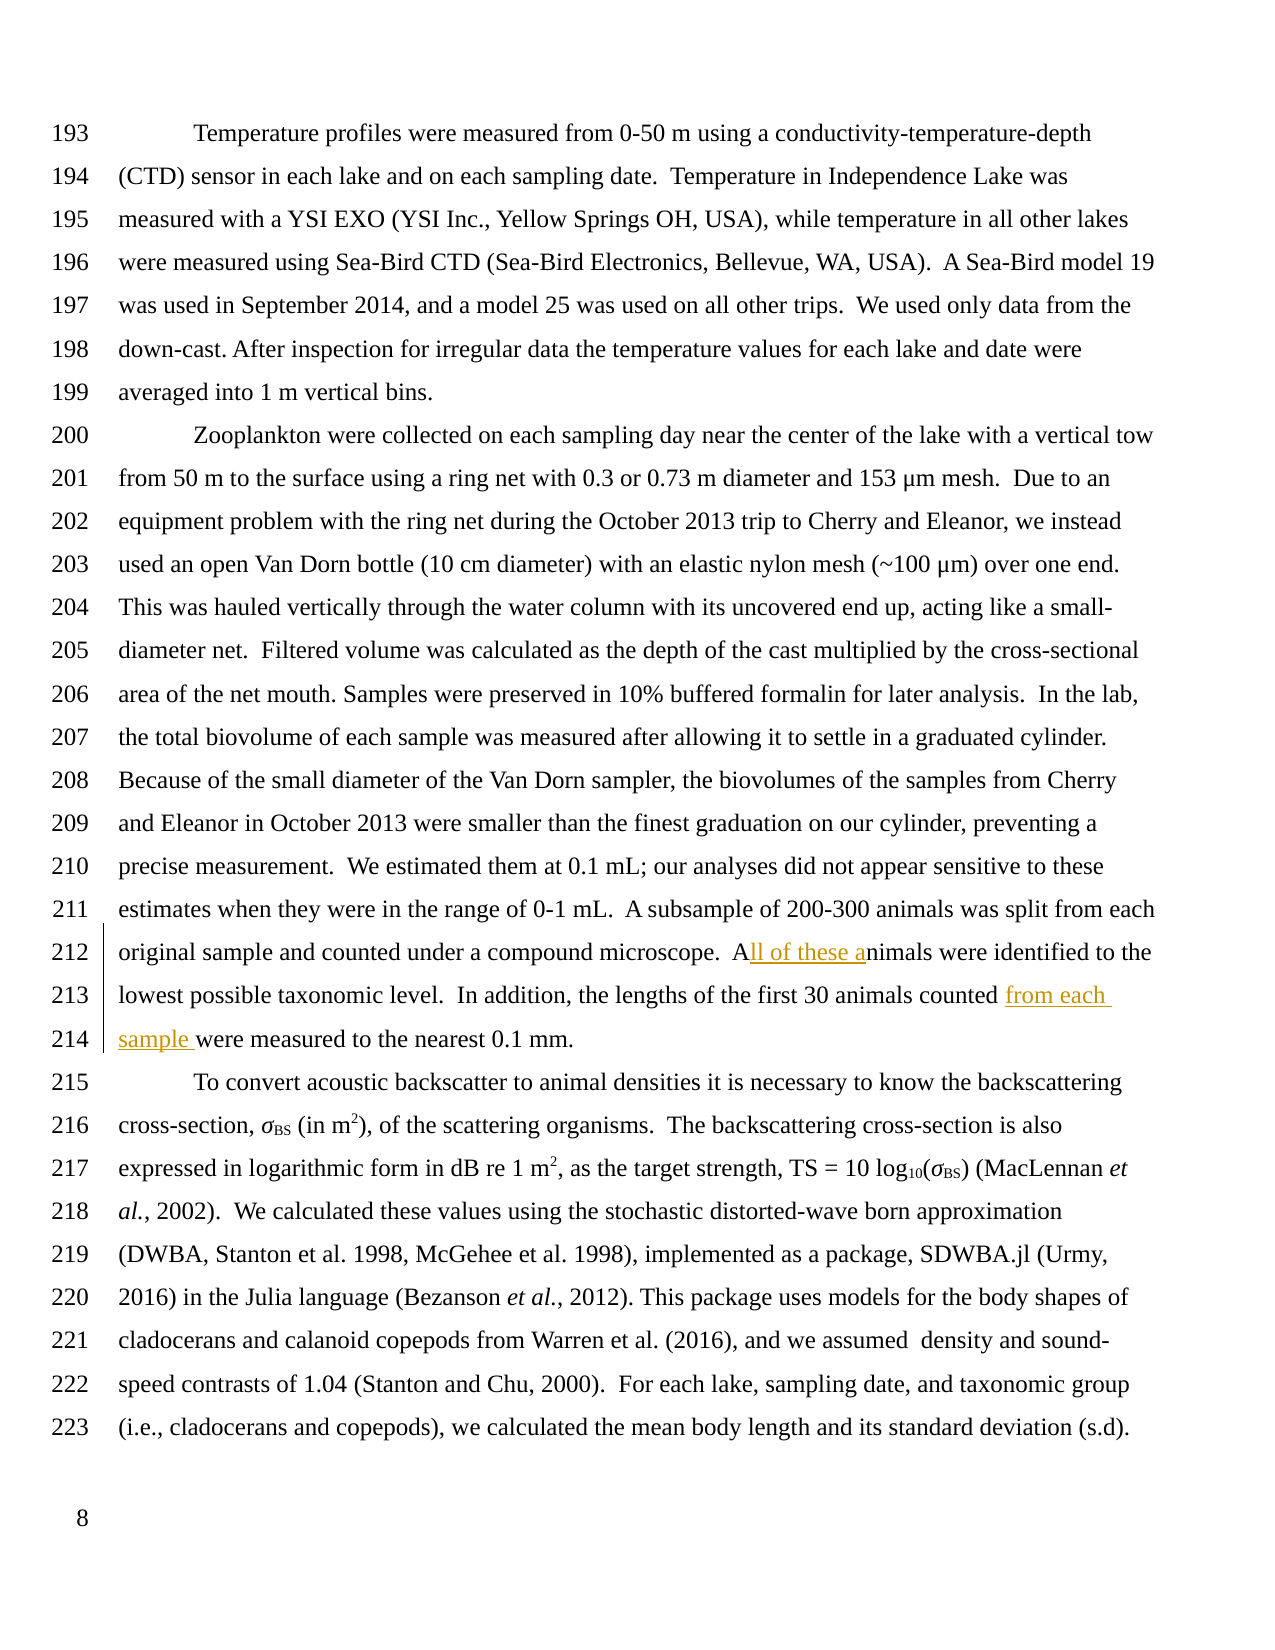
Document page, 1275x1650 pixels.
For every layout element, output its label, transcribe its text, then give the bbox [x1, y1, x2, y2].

text Temperature profiles were measured from 0-50 m using a conductivity-temperature-depth (CTD) sensor in each lake and on each sampling date. Temperature in Independence Lake was measured with a YSI EXO (YSI Inc., Yellow Springs OH, USA), while temperature in all other lakes were measured using Sea-Bird CTD (Sea-Bird Electronics, Bellevue, WA, USA). A Sea-Bird model 19 was used in September 2014, and a model 25 was used on all other trips. We used only data from the down-cast. After inspection for irregular data the temperature values for each lake and date were averaged into 1 m vertical bins. [118, 118, 1157, 406]
text Zooplankton were collected on each sampling day near the center of the lake with a vertical tow from 50 m to the surface using a ring net with 0.3 or 0.73 m diameter and 153 μm mesh. Due to an equipment problem with the ring net during the October 2013 trip to Cherry and Eleanor, we instead used an open Van Dorn bottle (10 cm diameter) with an elastic nylon mesh (~100 μm) over one end. This was hauled vertically through the water column with its uncovered end up, acting like a small-diameter net. Filtered volume was calculated as the depth of the cast multiplied by the cross-sectional area of the net mouth. Samples were preserved in 10% buffered formalin for later analysis. In the lab, the total biovolume of each sample was measured after allowing it to settle in a graduated cylinder. Because of the small diameter of the Van Dorn sampler, the biovolumes of the samples from Cherry and Eleanor in October 2013 were smaller than the finest graduation on our cylinder, preventing a precise measurement. We estimated them at 0.1 mL; our analyses did not appear sensitive to these estimates when they were in the range of 0-1 mL. A subsample of 200-300 animals was split from each original sample and counted under a compound microscope. All of these animals were identified to the lowest possible taxonomic level. In addition, the lengths of the first 30 animals counted from each sample were measured to the nearest 0.1 mm. [118, 420, 1157, 1052]
text To convert acoustic backscatter to animal densities it is necessary to know the backscattering cross-section, σBS (in m2), of the scattering organisms. The backscattering cross-section is also expressed in logarithmic form in dB re 1 m2, as the target strength, TS = 10 log10(σBS) (MacLennan et al., 2002)⁠. We calculated these values using the stochastic distorted-wave born approximation (DWBA, Stanton et al. 1998, McGehee et al. 1998)⁠, implemented as a package, SDWBA.jl (Urmy, 2016)⁠ in the Julia language (Bezanson et al., 2012)⁠. This package uses models for the body shapes of cladocerans and calanoid copepods from Warren et al. (2016)⁠, and we assumed density and sound-speed contrasts of 1.04 (Stanton and Chu, 2000)⁠. For each lake, sampling date, and taxonomic group (i.e., cladocerans and copepods), we calculated the mean body length and its standard deviation (s.d). [118, 1067, 1157, 1441]
